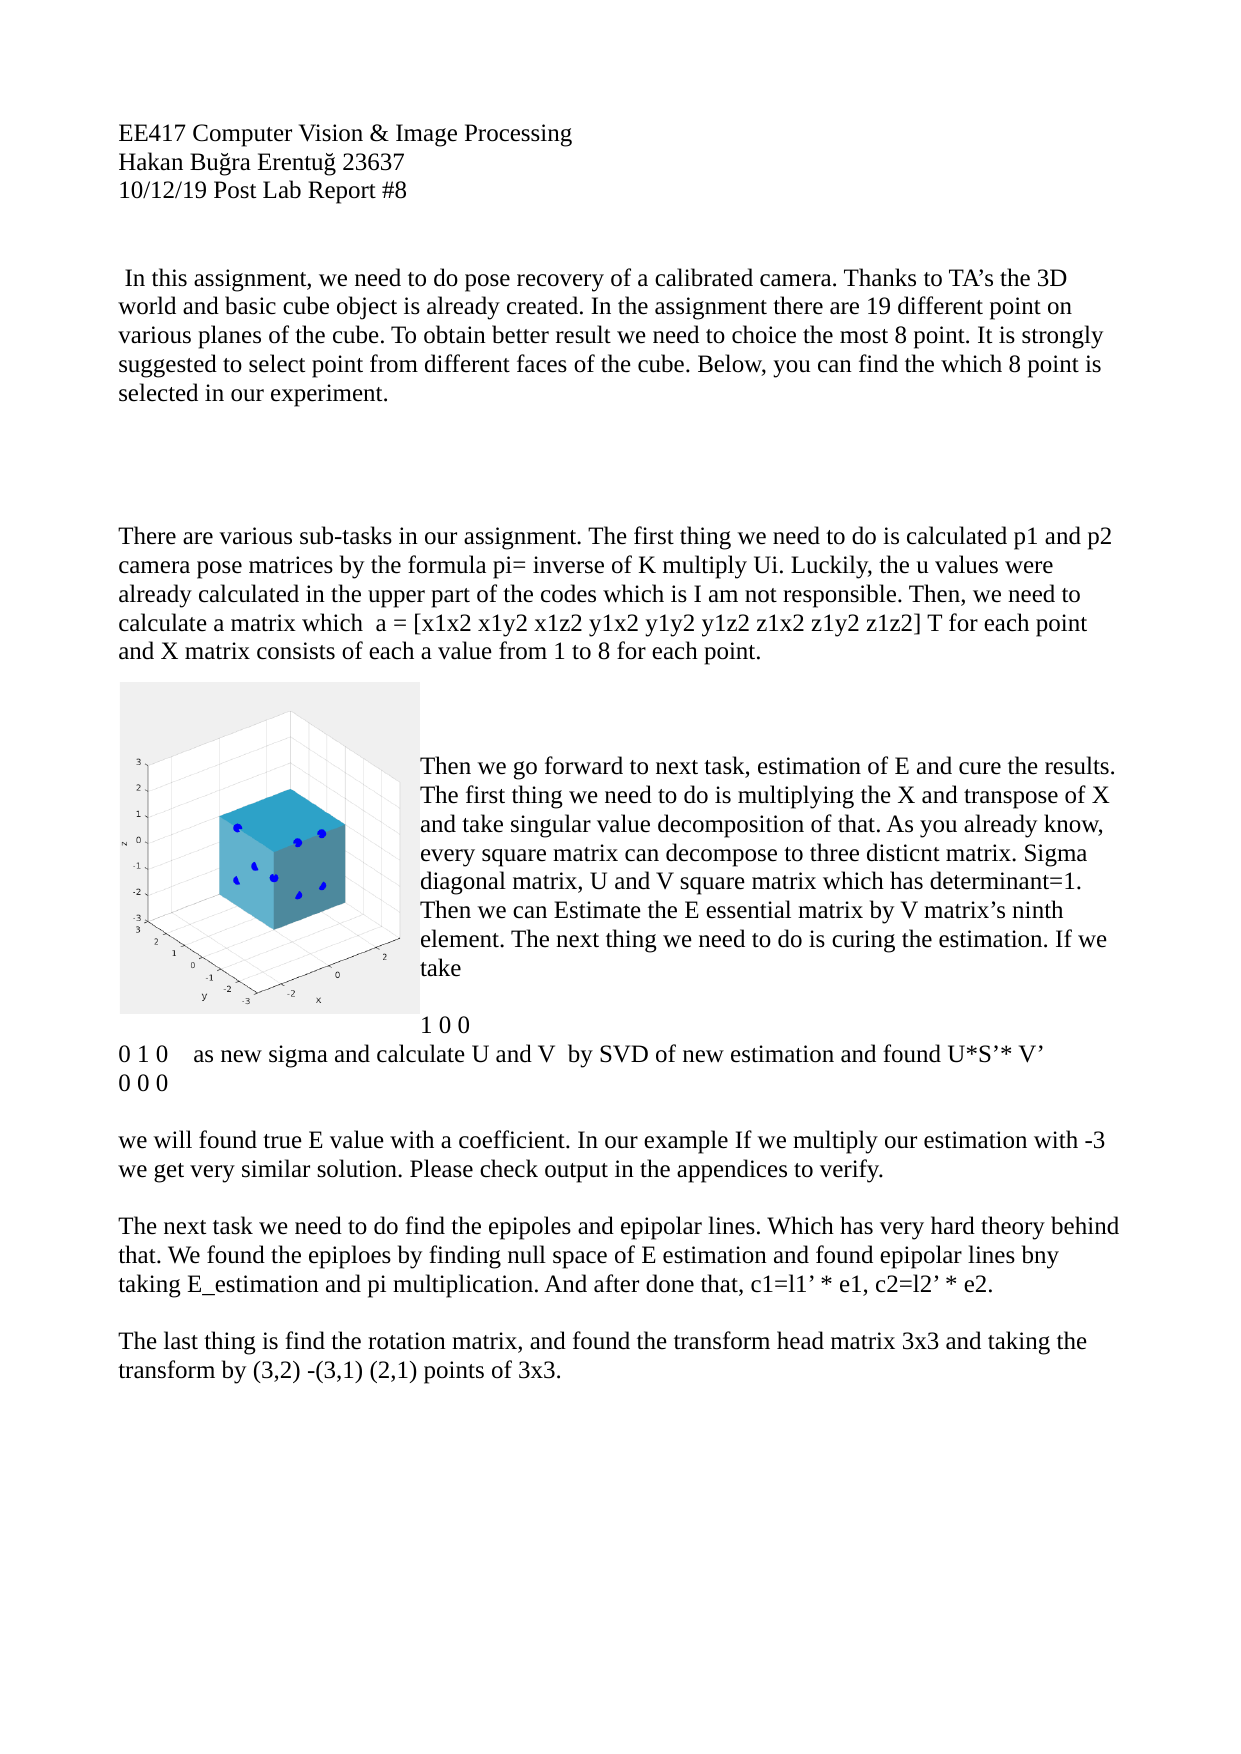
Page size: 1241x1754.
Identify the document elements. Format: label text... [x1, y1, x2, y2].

text There are various sub-tasks in our assignment. The first thing we need to do is calculated p1 and p2 camera pose matrices by the formula pi= inverse of K multiply Ui. Luckily, the u values were already calculated in the upper part of the codes which is I am not responsible. Then, we need to calculate a matrix which a = [x1x2 x1y2 x1z2 y1x2 y1y2 y1z2 z1x2 z1y2 z1z2] T for each point and X matrix consists of each a value from 1 to 8 for each point. [118, 521, 1122, 665]
text 0 0 0 [118, 1068, 1122, 1096]
text Then we go forward to next task, estimation of E and cure the results. The first thing we need to do is multiplying the X and transpose of X and take singular value decomposition of that. As you already know, every square matrix can decompose to three disticnt matrix. Sigma diagonal matrix, U and V square matrix which has determinant=1. Then we can Estimate the E essential matrix by V matrix’s ninth element. The next thing we need to do is curing the estimation. If we take 1 0 0 0 1 0 as new sigma and calculate U and V by SVD of new estimation and found U*S’* V’ [118, 751, 1122, 1068]
text The last thing is find the rotation matrix, and found the transform head matrix 3x3 and taking the transform by (3,2) -(3,1) (2,1) points of 3x3. [118, 1326, 1122, 1384]
text In this assignment, we need to do pose recovery of a calibrated camera. Thanks to TA’s the 3D world and basic cube object is already created. In the assignment there are 19 different point on various planes of the cube. To obtain better result we need to choice the most 8 point. It is strongly suggested to select point from different faces of the cube. Below, you can find the which 8 point is selected in our experiment. [118, 263, 1122, 406]
text we will found true E value with a coefficient. In our example If we multiply our estimation with -3 we get very similar solution. Please check output in the appendices to verify. [118, 1125, 1122, 1183]
picture [119, 682, 420, 1014]
text The next task we need to do find the epipoles and epipolar lines. Which has very hard theory behind that. We found the epiploes by finding null space of E estimation and found epipolar lines bny taking E_estimation and pi multiplication. And after done that, c1=l1’ * e1, c2=l2’ * e2. [118, 1211, 1122, 1298]
